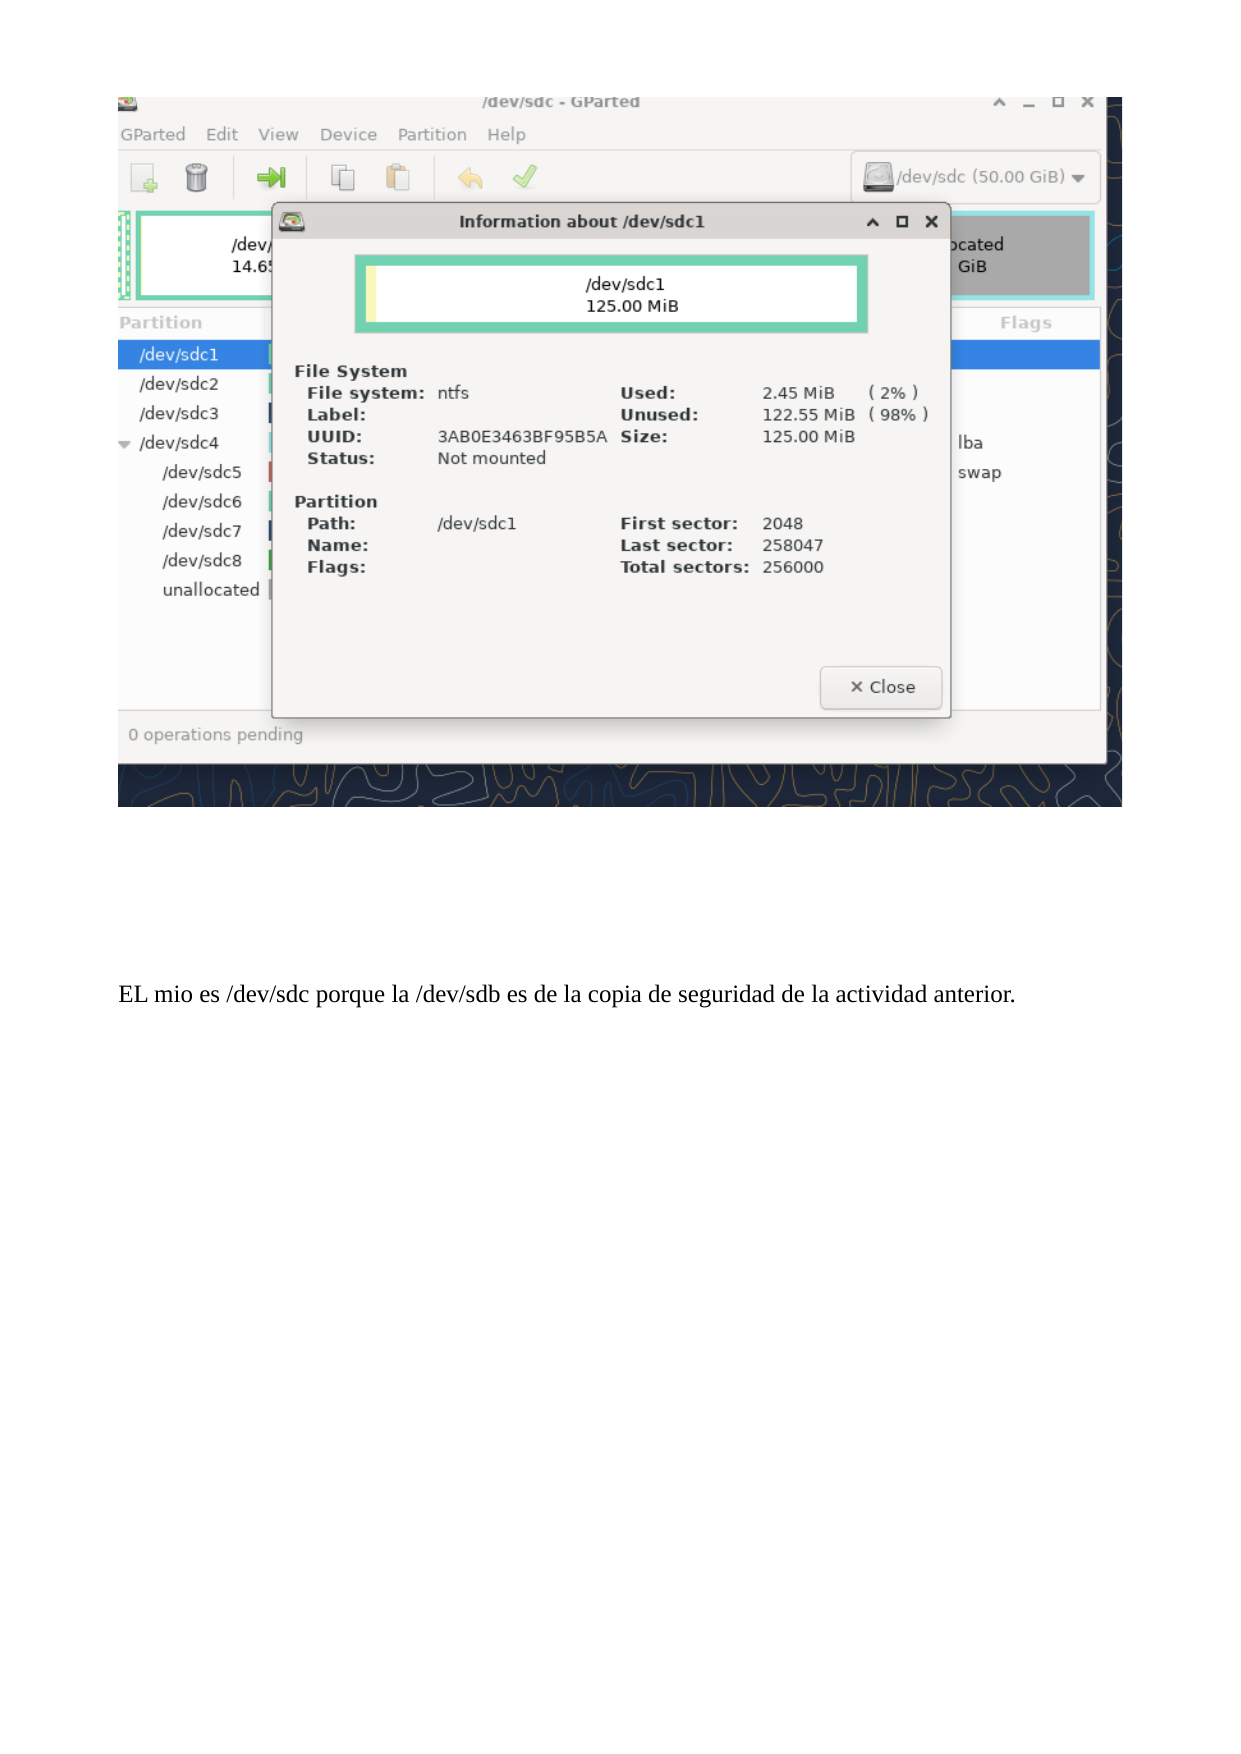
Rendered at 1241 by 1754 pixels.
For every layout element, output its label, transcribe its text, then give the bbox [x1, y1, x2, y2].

picture [118, 97, 1123, 807]
text EL mio es /dev/sdc porque la /dev/sdb es de la copia de seguridad de la actividad anterior. [118, 979, 1122, 1008]
